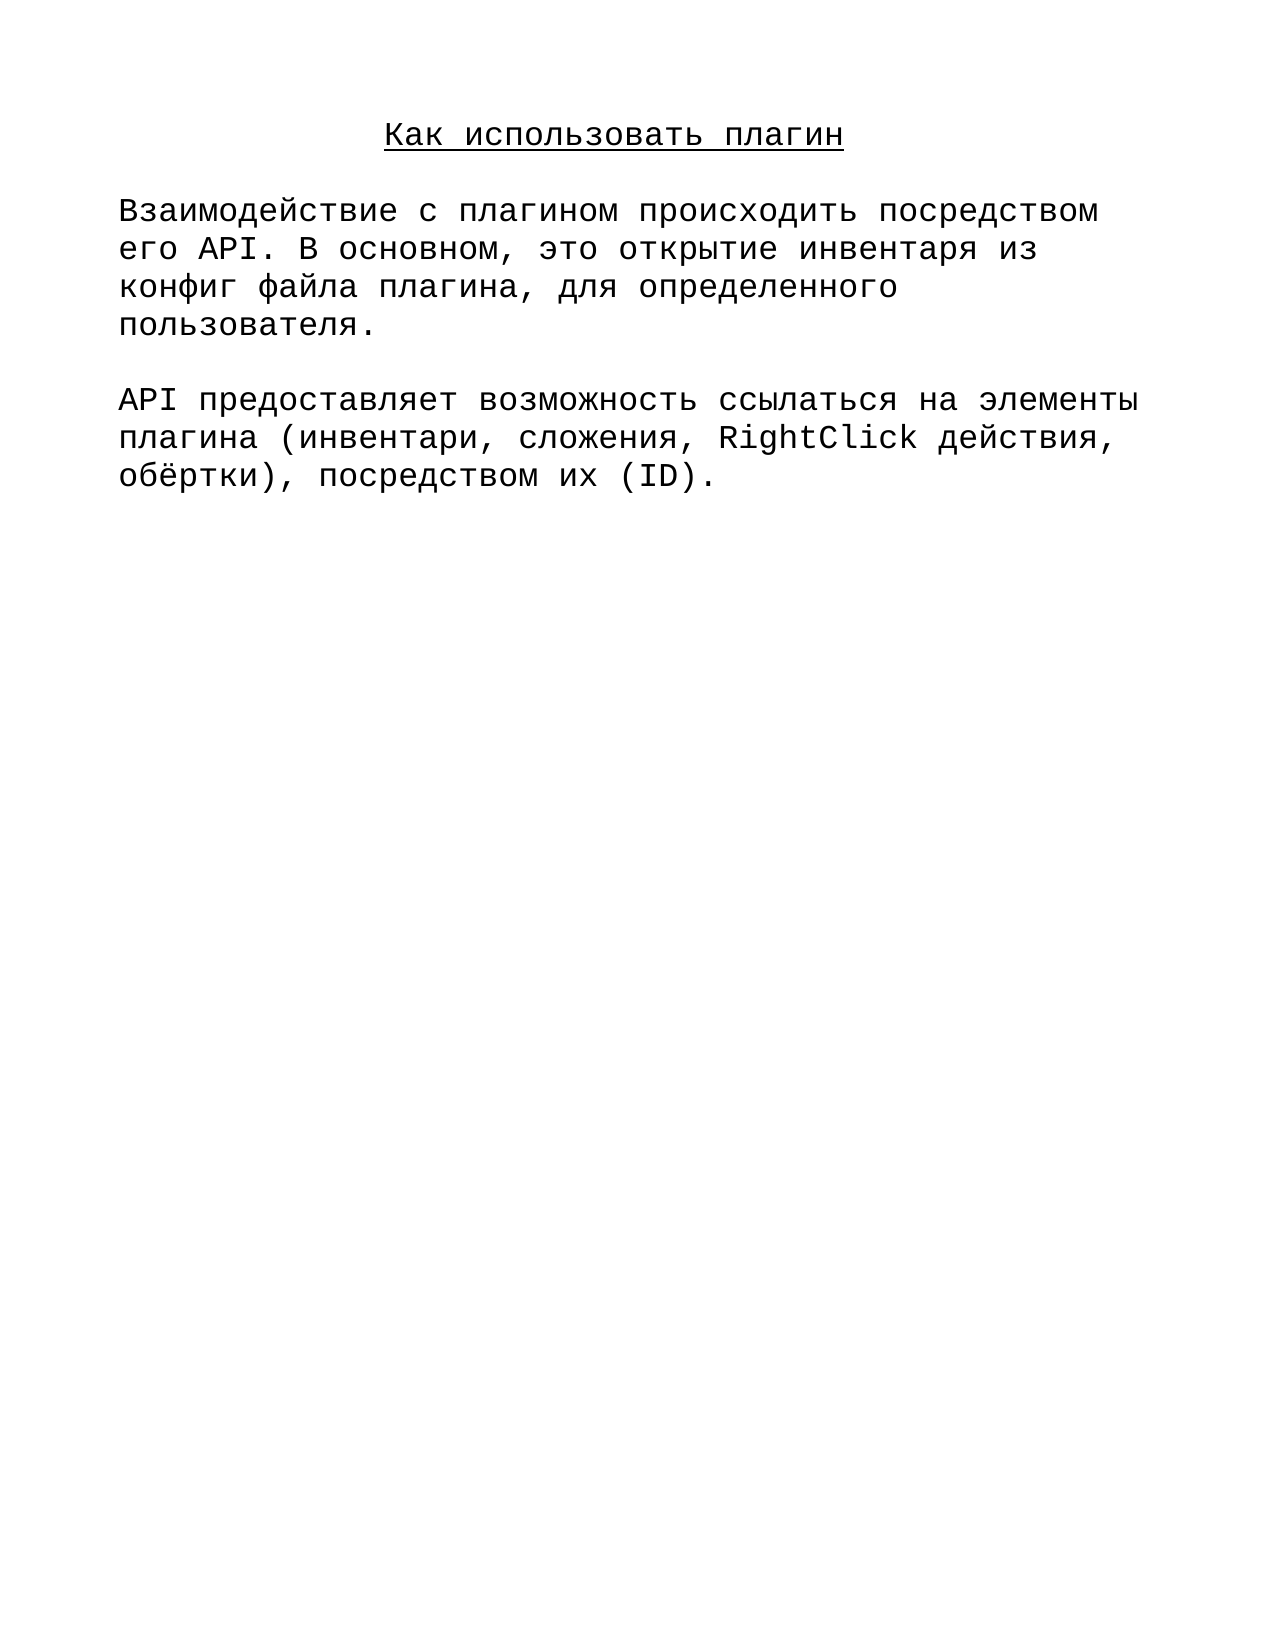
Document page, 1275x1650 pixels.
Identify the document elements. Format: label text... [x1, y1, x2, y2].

text Взаимодействие с плагином происходить посредством его API. В основном, это открытие инвентаря из конфиг файла плагина, для определенного пользователя. [118, 194, 1157, 345]
text Как использовать плагин [118, 118, 1157, 156]
text API предоставляет возможность ссылаться на элементы плагина (инвентари, сложения, RightClick действия, обёртки), посредством их (ID). [118, 383, 1157, 496]
